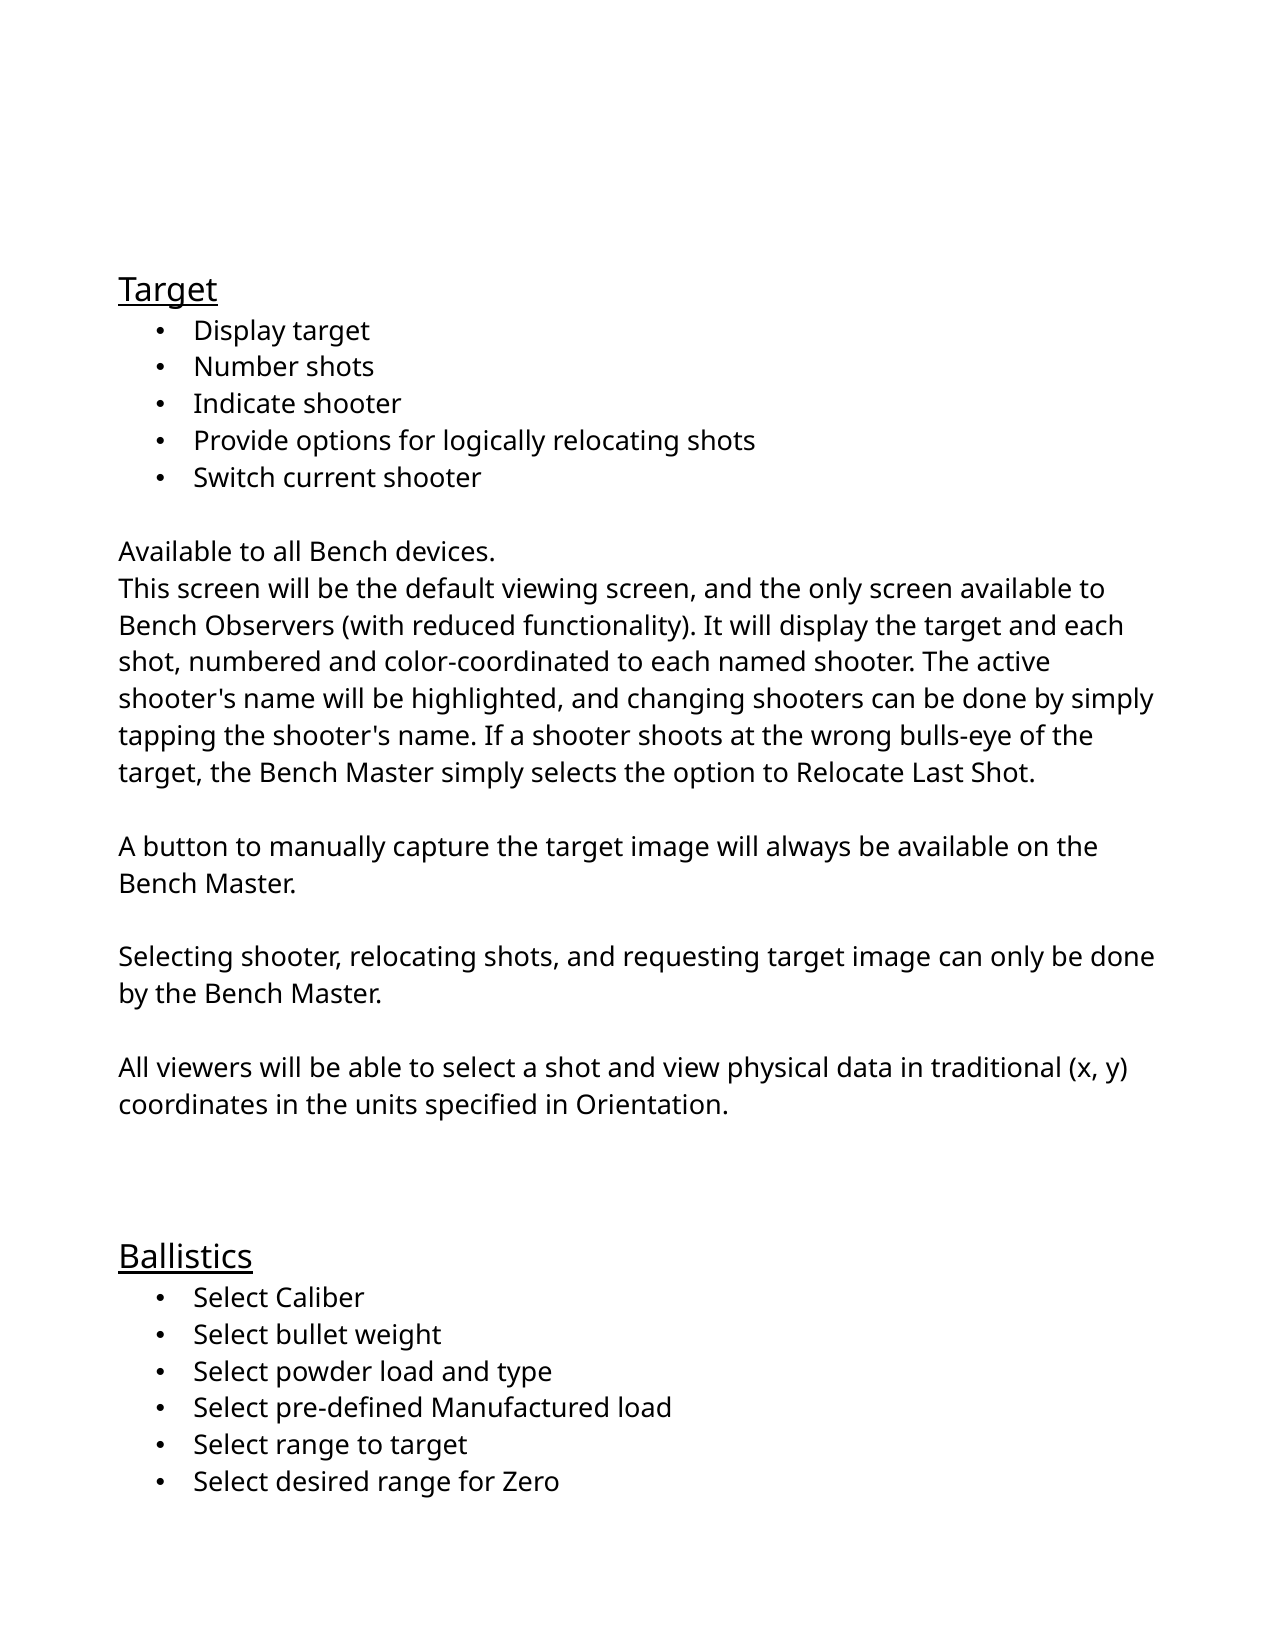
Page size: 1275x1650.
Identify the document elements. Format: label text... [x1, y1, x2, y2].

list Select range to target [156, 1426, 1157, 1463]
list Select powder load and type [156, 1352, 1157, 1389]
text Ballistics [118, 1233, 1157, 1278]
list Select desired range for Zero [156, 1463, 1157, 1499]
list Switch current shooter [156, 458, 1157, 495]
text This screen will be the default viewing screen, and the only screen available to Bench Observers (with reduced functionality). It will display the target and each shot, numbered and color-coordinated to each named shooter. The active shooter's name will be highlighted, and changing shooters can be done by simply tapping the shooter's name. If a shooter shoots at the wrong bulls-eye of the target, the Bench Master simply selects the option to Relocate Last Shot. [118, 569, 1157, 790]
list Display target [156, 311, 1157, 348]
text Selecting shooter, relocating shots, and requesting target image can only be done by the Bench Master. [118, 938, 1157, 1012]
list Number shots [156, 348, 1157, 385]
text Target [118, 266, 1157, 311]
list Indicate shooter [156, 385, 1157, 422]
text Available to all Bench devices. [118, 532, 1157, 569]
list Select bullet weight [156, 1315, 1157, 1352]
list Select pre-defined Manufactured load [156, 1389, 1157, 1426]
list Select Caliber [156, 1278, 1157, 1315]
text All viewers will be able to select a shot and view physical data in traditional (x, y) coordinates in the units specified in Orientation. [118, 1048, 1157, 1122]
text A button to manually capture the target image will always be available on the Bench Master. [118, 827, 1157, 901]
list Provide options for logically relocating shots [156, 422, 1157, 458]
